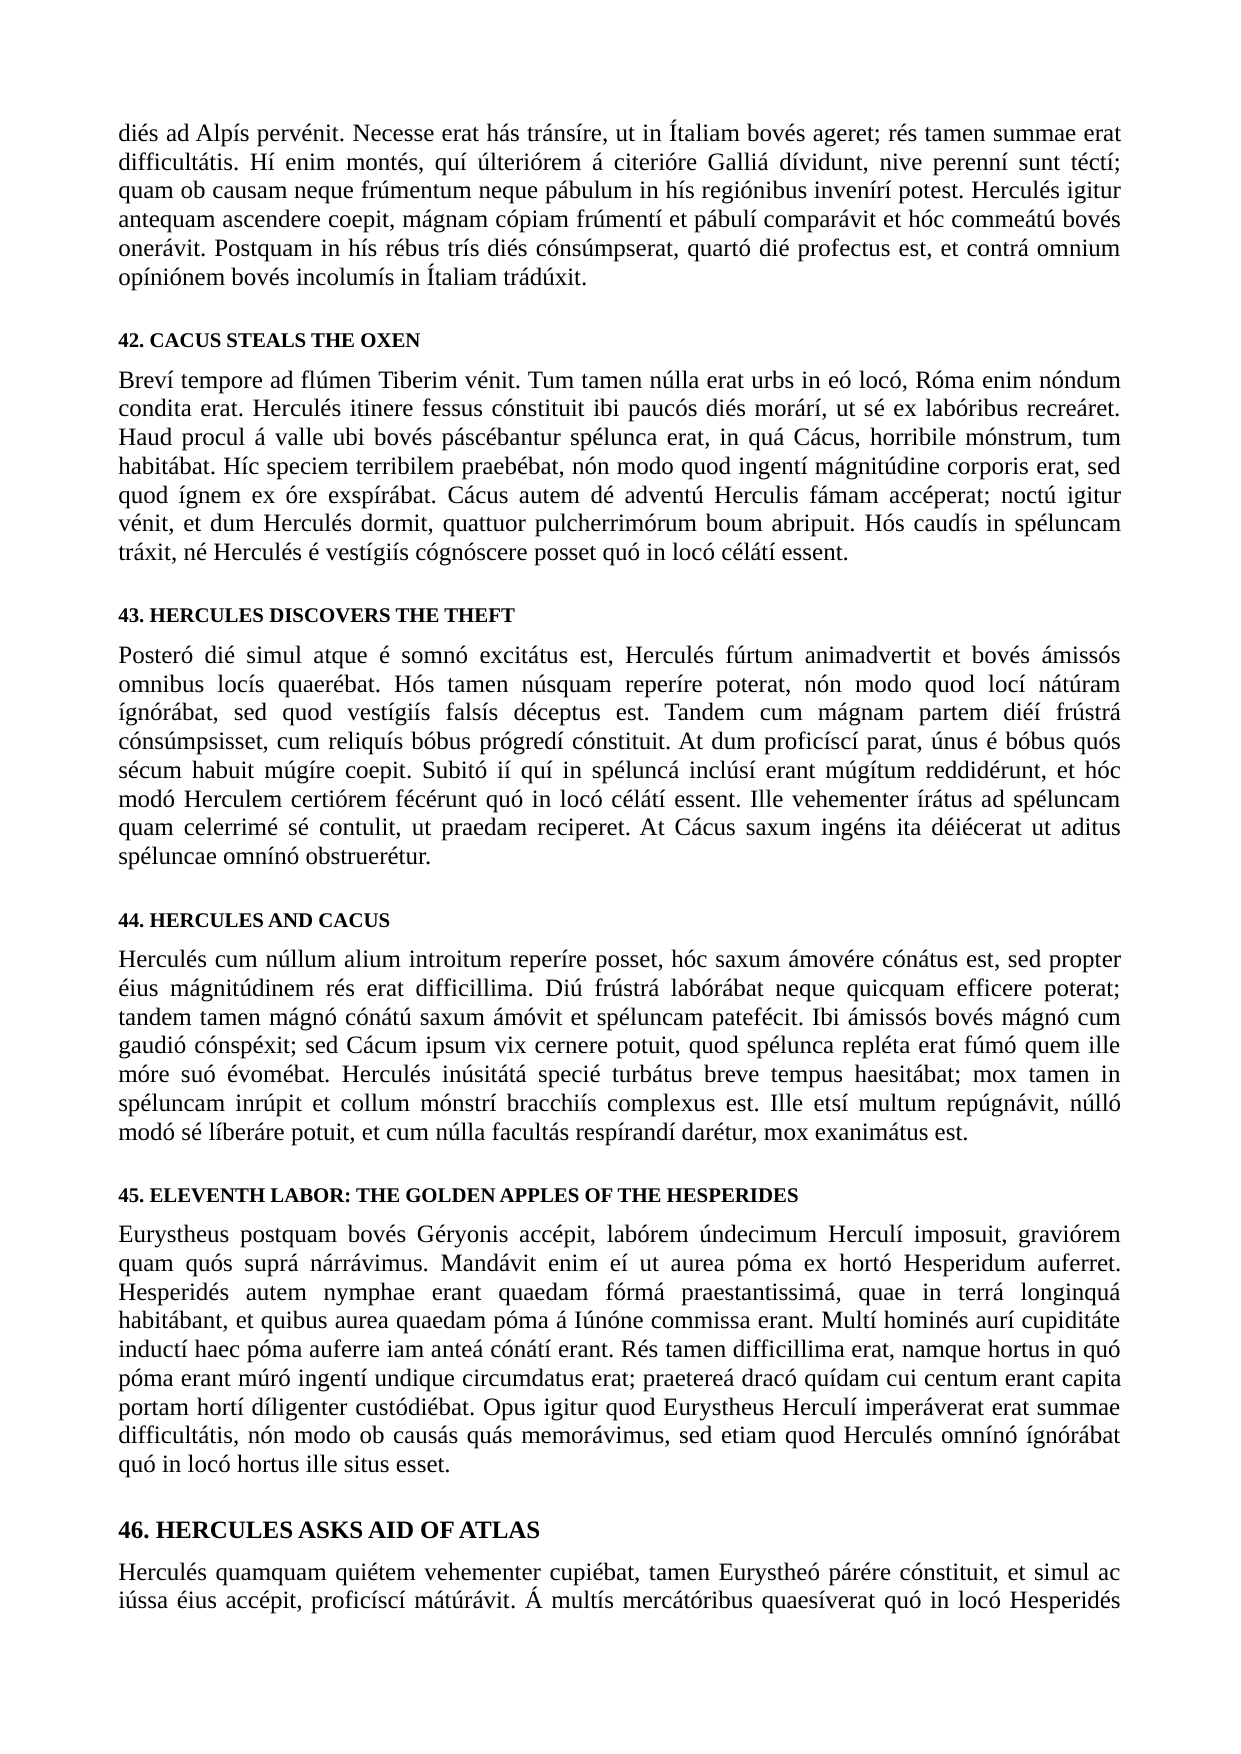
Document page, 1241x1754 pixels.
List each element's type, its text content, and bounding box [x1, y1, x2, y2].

text Breví tempore ad flúmen Tiberim vénit. Tum tamen núlla erat urbs in eó locó, Róma enim nóndum condita erat. Herculés itinere fessus cónstituit ibi paucós diés morárí, ut sé ex labóribus recreáret. Haud procul á valle ubi bovés páscébantur spélunca erat, in quá Cácus, horribile mónstrum, tum habitábat. Híc speciem terribilem praebébat, nón modo quod ingentí mágnitúdine corporis erat, sed quod ígnem ex óre exspírábat. Cácus autem dé adventú Herculis fámam accéperat; noctú igitur vénit, et dum Herculés dormit, quattuor pulcherrimórum boum abripuit. Hós caudís in spéluncam tráxit, né Herculés é vestígiís cógnóscere posset quó in locó célátí essent. [118, 365, 1122, 566]
subtitle 43. HERCULES DISCOVERS THE THEFT [118, 603, 1122, 627]
text Herculés quamquam quiétem vehementer cupiébat, tamen Eurystheó párére cónstituit, et simul ac iússa éius accépit, proficíscí mátúrávit. Á multís mercátóribus quaesíverat quó in locó Hesperidés [118, 1557, 1122, 1614]
text diés ad Alpís pervénit. Necesse erat hás tránsíre, ut in Ítaliam bovés ageret; rés tamen summae erat difficultátis. Hí enim montés, quí últeriórem á citerióre Galliá dívidunt, nive perenní sunt téctí; quam ob causam neque frúmentum neque pábulum in hís regiónibus invenírí potest. Herculés igitur antequam ascendere coepit, mágnam cópiam frúmentí et pábulí comparávit et hóc commeátú bovés onerávit. Postquam in hís rébus trís diés cónsúmpserat, quartó dié profectus est, et contrá omnium opíniónem bovés incolumís in Ítaliam trádúxit. [118, 118, 1122, 291]
text Herculés cum núllum alium introitum reperíre posset, hóc saxum ámovére cónátus est, sed propter éius mágnitúdinem rés erat difficillima. Diú frústrá labórábat neque quicquam efficere poterat; tandem tamen mágnó cónátú saxum ámóvit et spéluncam patefécit. Ibi ámissós bovés mágnó cum gaudió cónspéxit; sed Cácum ipsum vix cernere potuit, quod spélunca repléta erat fúmó quem ille móre suó évomébat. Herculés inúsitátá specié turbátus breve tempus haesitábat; mox tamen in spéluncam inrúpit et collum mónstrí bracchiís complexus est. Ille etsí multum repúgnávit, núlló modó sé líberáre potuit, et cum núlla facultás respírandí darétur, mox exanimátus est. [118, 944, 1122, 1145]
subtitle 42. CACUS STEALS THE OXEN [118, 328, 1122, 352]
subtitle 46. HERCULES ASKS AID OF ATLAS [118, 1516, 1122, 1544]
subtitle 44. HERCULES AND CACUS [118, 907, 1122, 932]
text Eurystheus postquam bovés Géryonis accépit, labórem úndecimum Herculí imposuit, graviórem quam quós suprá nárrávimus. Mandávit enim eí ut aurea póma ex hortó Hesperidum auferret. Hesperidés autem nymphae erant quaedam fórmá praestantissimá, quae in terrá longinquá habitábant, et quibus aurea quaedam póma á Iúnóne commissa erant. Multí hominés aurí cupiditáte inductí haec póma auferre iam anteá cónátí erant. Rés tamen difficillima erat, namque hortus in quó póma erant múró ingentí undique circumdatus erat; praetereá dracó quídam cui centum erant capita portam hortí díligenter custódiébat. Opus igitur quod Eurystheus Herculí imperáverat erat summae difficultátis, nón modo ob causás quás memorávimus, sed etiam quod Herculés omnínó ígnórábat quó in locó hortus ille situs esset. [118, 1219, 1122, 1478]
text Posteró dié simul atque é somnó excitátus est, Herculés fúrtum animadvertit et bovés ámissós omnibus locís quaerébat. Hós tamen núsquam reperíre poterat, nón modo quod locí nátúram ígnórábat, sed quod vestígiís falsís déceptus est. Tandem cum mágnam partem diéí frústrá cónsúmpsisset, cum reliquís bóbus prógredí cónstituit. At dum proficíscí parat, únus é bóbus quós sécum habuit múgíre coepit. Subitó ií quí in spéluncá inclúsí erant múgítum reddidérunt, et hóc modó Herculem certiórem fécérunt quó in locó célátí essent. Ille vehementer írátus ad spéluncam quam celerrimé sé contulit, ut praedam reciperet. At Cácus saxum ingéns ita déiécerat ut aditus spéluncae omnínó obstruerétur. [118, 640, 1122, 870]
subtitle 45. ELEVENTH LABOR: THE GOLDEN APPLES OF THE HESPERIDES [118, 1183, 1122, 1207]
